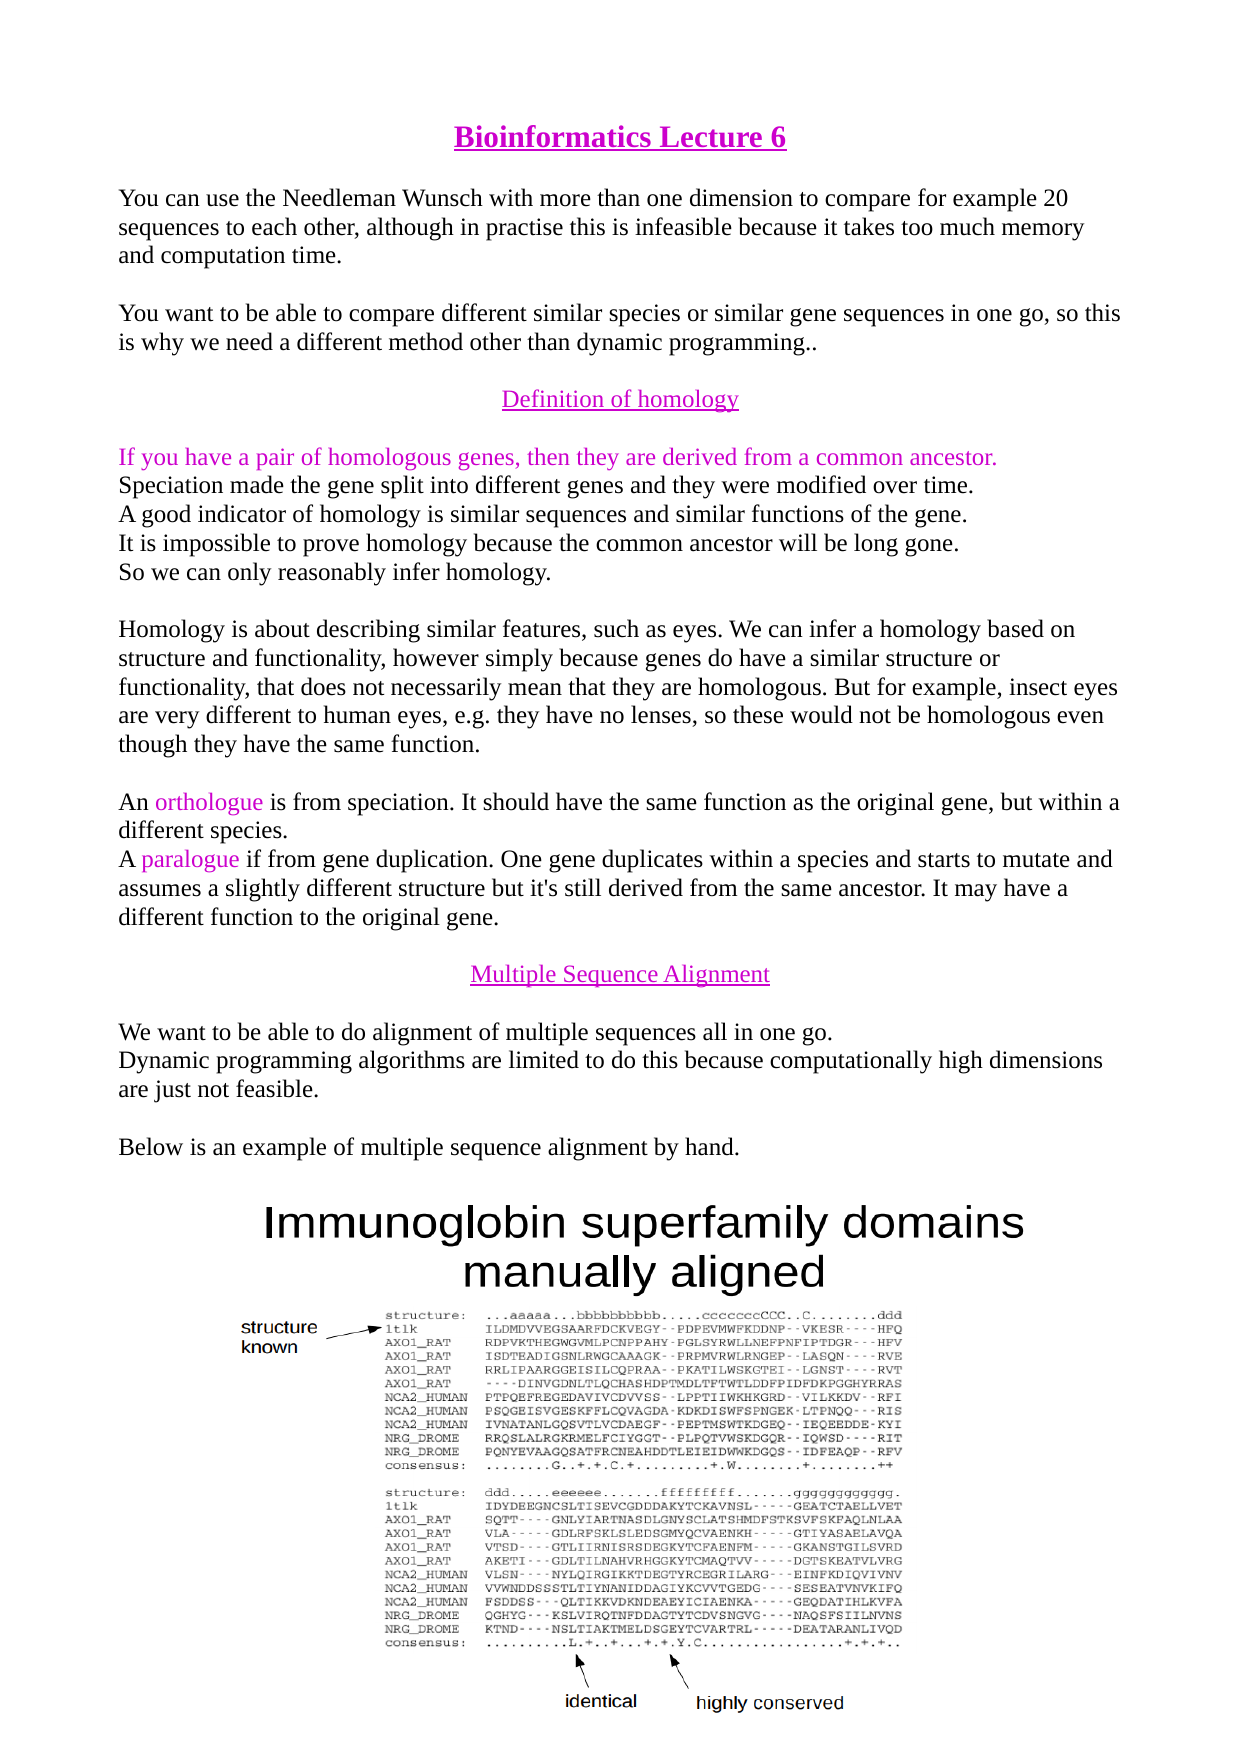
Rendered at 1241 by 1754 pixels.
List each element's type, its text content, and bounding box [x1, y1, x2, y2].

text An orthologue is from speciation. It should have the same function as the original gene, but within a different species. [118, 787, 1122, 844]
text So we can only reasonably infer homology. [118, 557, 1122, 585]
text Homology is about describing similar features, such as eyes. We can infer a homology based on structure and functionality, however simply because genes do have a similar structure or functionality, that does not necessarily mean that they are homologous. But for example, insect eyes are very different to human eyes, e.g. they have no lenses, so these would not be homologous even though they have the same function. [118, 614, 1122, 758]
text Speciation made the gene split into different genes and they were modified over time. [118, 470, 1122, 499]
text It is impossible to prove homology because the common ancestor will be long gone. [118, 528, 1122, 557]
text Dynamic programming algorithms are limited to do this because computationally high dimensions are just not feasible. [118, 1045, 1122, 1103]
text Bioinformatics Lecture 6 [118, 118, 1122, 154]
text You want to be able to compare different similar species or similar gene sequences in one go, so this is why we need a different method other than dynamic programming.. [118, 298, 1122, 355]
text We want to be able to do alignment of multiple sequences all in one go. [118, 1017, 1122, 1045]
text A good indicator of homology is similar sequences and similar functions of the gene. [118, 499, 1122, 528]
text Below is an example of multiple sequence alignment by hand. [118, 1132, 1122, 1160]
text Multiple Sequence Alignment [118, 959, 1122, 988]
text A paralogue if from gene duplication. One gene duplicates within a species and starts to mutate and assumes a slightly different structure but it's still derived from the same ancestor. It may have a different function to the original gene. [118, 844, 1122, 930]
text Definition of homology [118, 384, 1122, 413]
picture [212, 1176, 1061, 1731]
text If you have a pair of homologous genes, then they are derived from a common ancestor. [118, 442, 1122, 470]
text You can use the Needleman Wunsch with more than one dimension to compare for example 20 sequences to each other, although in practise this is infeasible because it takes too much memory and computation time. [118, 183, 1122, 269]
